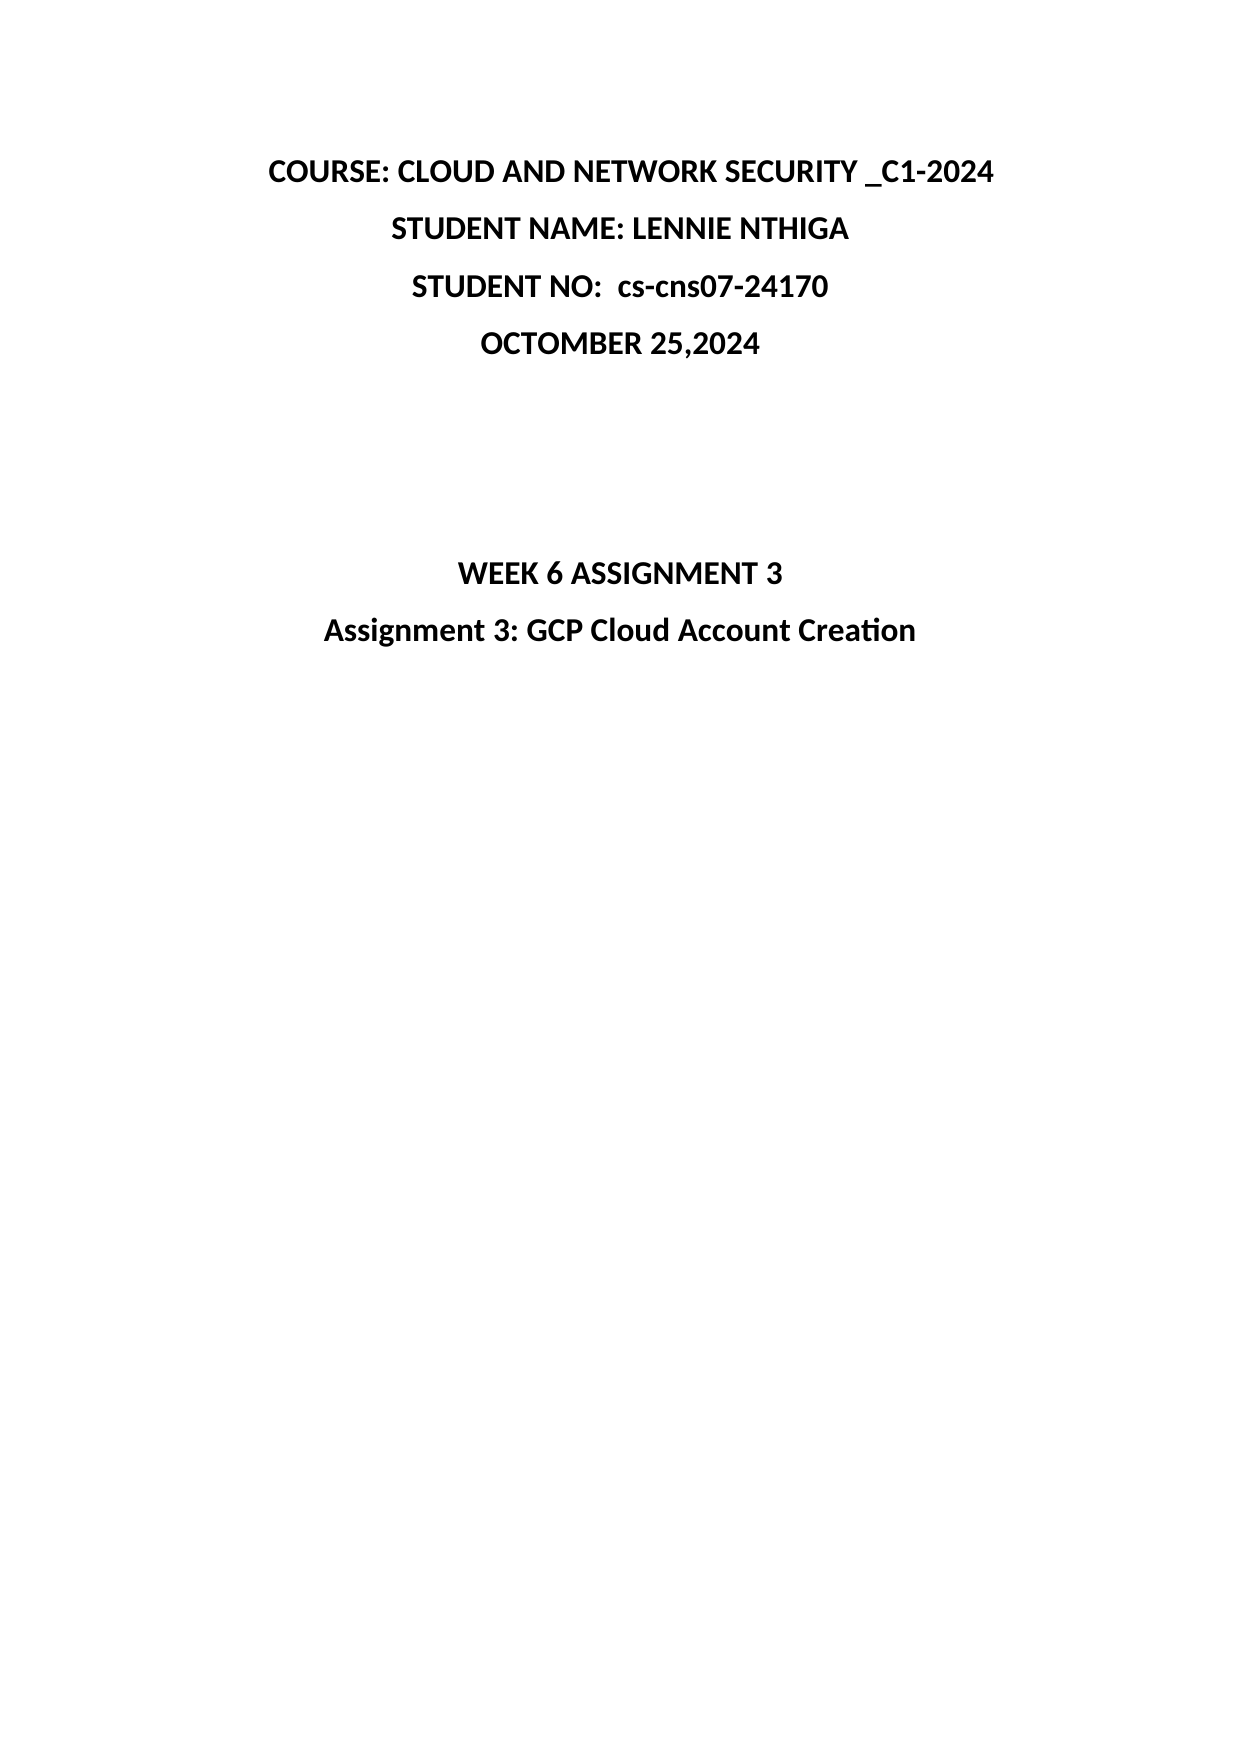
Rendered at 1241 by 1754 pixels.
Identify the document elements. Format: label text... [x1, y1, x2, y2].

text COURSE: CLOUD AND NETWORK SECURITY _C1-2024 [150, 150, 1090, 191]
text OCTOMBER 25,2024 [150, 322, 1090, 363]
text STUDENT NAME: LENNIE NTHIGA [150, 207, 1090, 248]
text Assignment 3: GCP Cloud Account Creation [150, 609, 1090, 650]
text STUDENT NO: cs-cns07-24170 [150, 265, 1090, 306]
text WEEK 6 ASSIGNMENT 3 [150, 552, 1090, 592]
